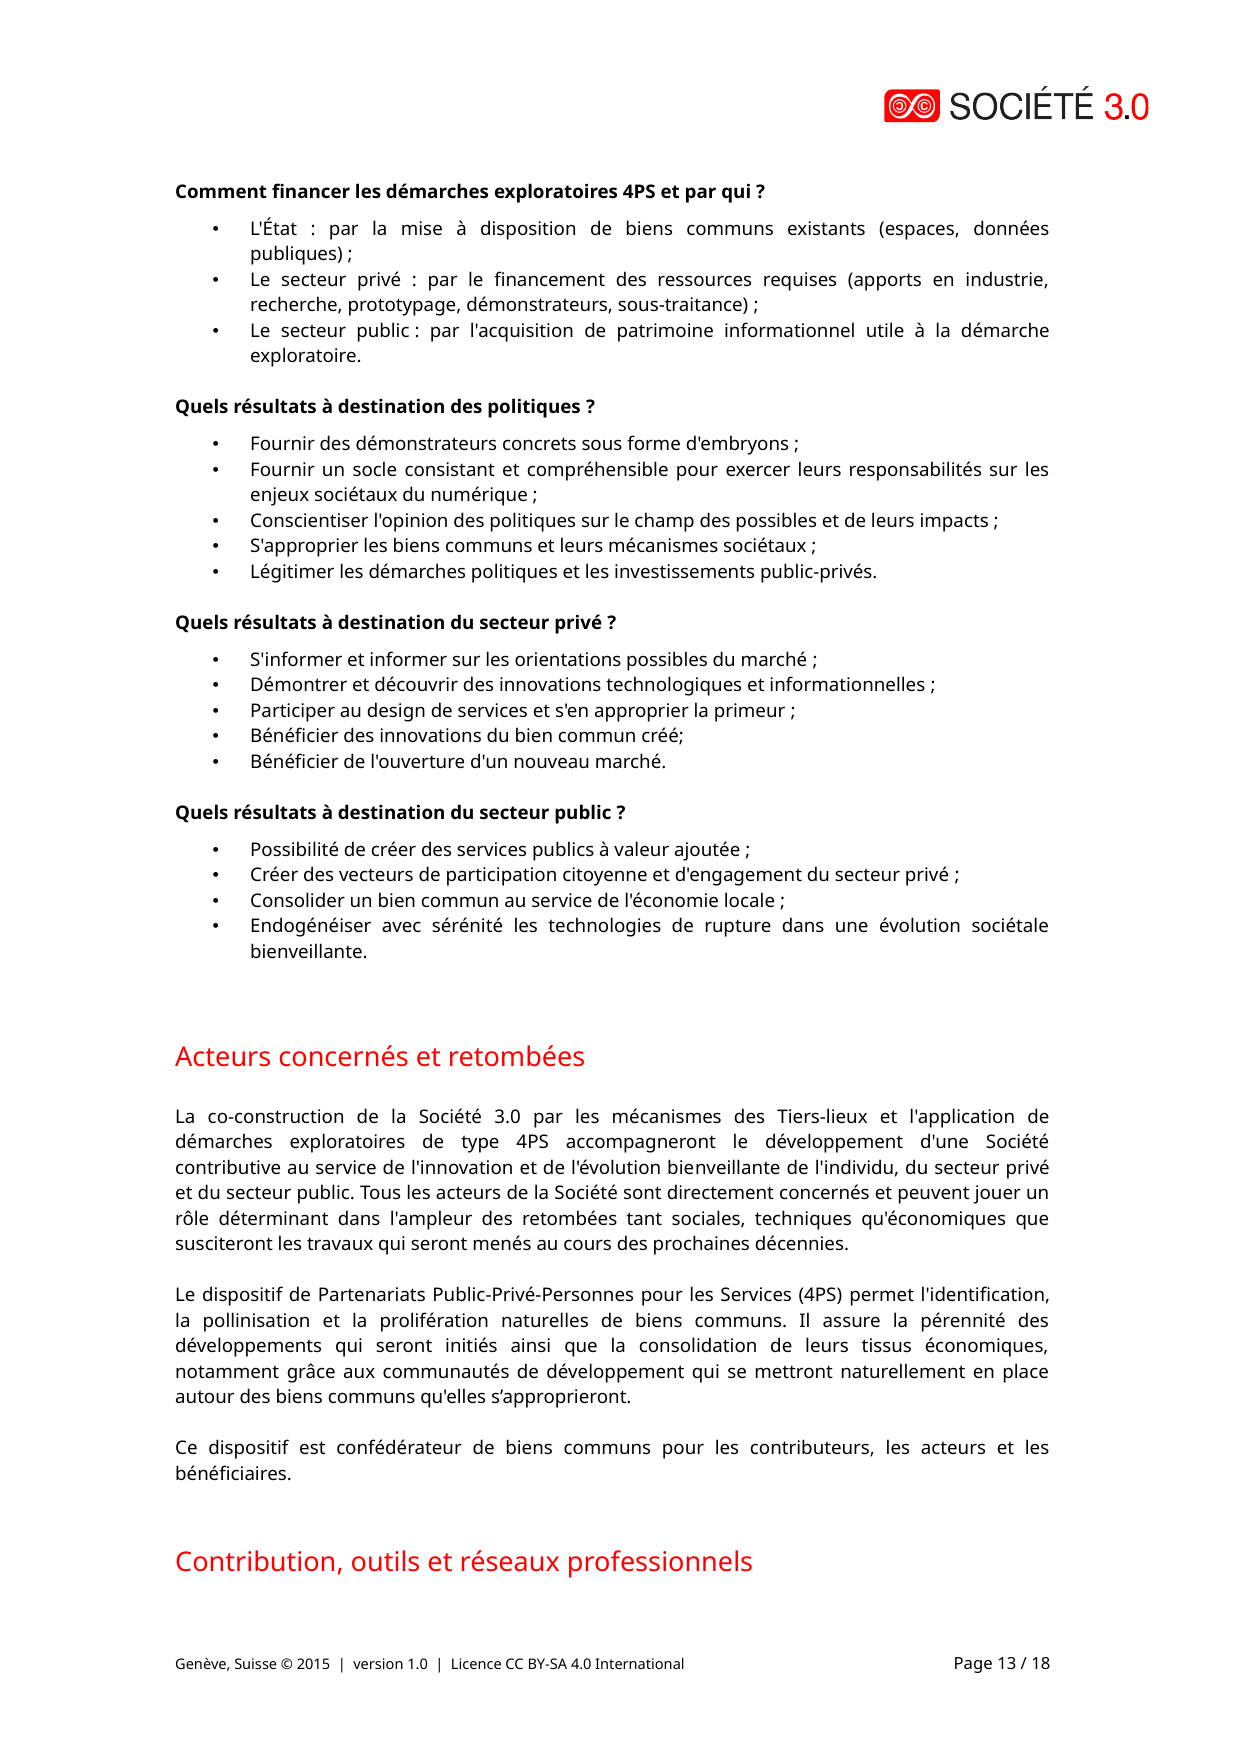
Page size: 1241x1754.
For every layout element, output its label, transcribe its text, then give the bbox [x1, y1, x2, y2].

list Possibilité de créer des services publics à valeur ajoutée ; [212, 836, 1050, 862]
list Endogénéiser avec sérénité les technologies de rupture dans une évolution sociétale bienveillante. [212, 913, 1050, 964]
list Le secteur privé : par le financement des ressources requises (apports en industrie, recherche, prototypage, démonstrateurs, sous-traitance) ; [212, 266, 1050, 317]
list Le secteur public : par l'acquisition de patrimoine informationnel utile à la démarche exploratoire. [212, 317, 1050, 368]
list S'approprier les biens communs et leurs mécanismes sociétaux ; [212, 533, 1050, 558]
text Contribution, outils et réseaux professionnels [175, 1543, 1050, 1579]
list Légitimer les démarches politiques et les investissements public-privés. [212, 558, 1050, 584]
list Démontrer et découvrir des innovations technologiques et informationnelles ; [212, 672, 1050, 697]
text Quels résultats à destination du secteur privé ? [175, 609, 1050, 635]
text Quels résultats à destination du secteur public ? [175, 799, 1050, 825]
text La co-construction de la Société 3.0 par les mécanismes des Tiers-lieux et l'application de démarches exploratoires de type 4PS accompagneront le développement d'une Société contributive au service de l'innovation et de l'évolution bienveillante de l'individu, du secteur privé et du secteur public. Tous les acteurs de la Société sont directement concernés et peuvent jouer un rôle déterminant dans l'ampleur des retombées tant sociales, techniques qu'économiques que susciteront les travaux qui seront menés au cours des prochaines décennies. [175, 1103, 1050, 1256]
list Consolider un bien commun au service de l'économie locale ; [212, 887, 1050, 913]
text Comment financer les démarches exploratoires 4PS et par qui ? [175, 178, 1050, 204]
list Fournir des démonstrateurs concrets sous forme d'embryons ; [212, 431, 1050, 456]
list Conscientiser l'opinion des politiques sur le champ des possibles et de leurs impacts ; [212, 507, 1050, 533]
text Quels résultats à destination des politiques ? [175, 394, 1050, 419]
text Acteurs concernés et retombées [175, 1038, 1050, 1074]
list S'informer et informer sur les orientations possibles du marché ; [212, 646, 1050, 672]
list Créer des vecteurs de participation citoyenne et d'engagement du secteur privé ; [212, 862, 1050, 887]
list Bénéficier des innovations du bien commun créé; [212, 723, 1050, 748]
text Ce dispositif est confédérateur de biens communs pour les contributeurs, les acteurs et les bénéficiaires. [175, 1435, 1050, 1486]
picture [884, 83, 1149, 125]
list L'État : par la mise à disposition de biens communs existants (espaces, données publiques) ; [212, 215, 1050, 266]
list Fournir un socle consistant et compréhensible pour exercer leurs responsabilités sur les enjeux sociétaux du numérique ; [212, 456, 1050, 507]
list Bénéficier de l'ouverture d'un nouveau marché. [212, 748, 1050, 774]
list Participer au design de services et s'en approprier la primeur ; [212, 697, 1050, 723]
text Le dispositif de Partenariats Public-Privé-Personnes pour les Services (4PS) permet l'identification, la pollinisation et la prolifération naturelles de biens communs. Il assure la pérennité des développements qui seront initiés ainsi que la consolidation de leurs tissus économiques, notamment grâce aux communautés de développement qui se mettront naturellement en place autour des biens communs qu'elles s’approprieront. [175, 1282, 1050, 1409]
